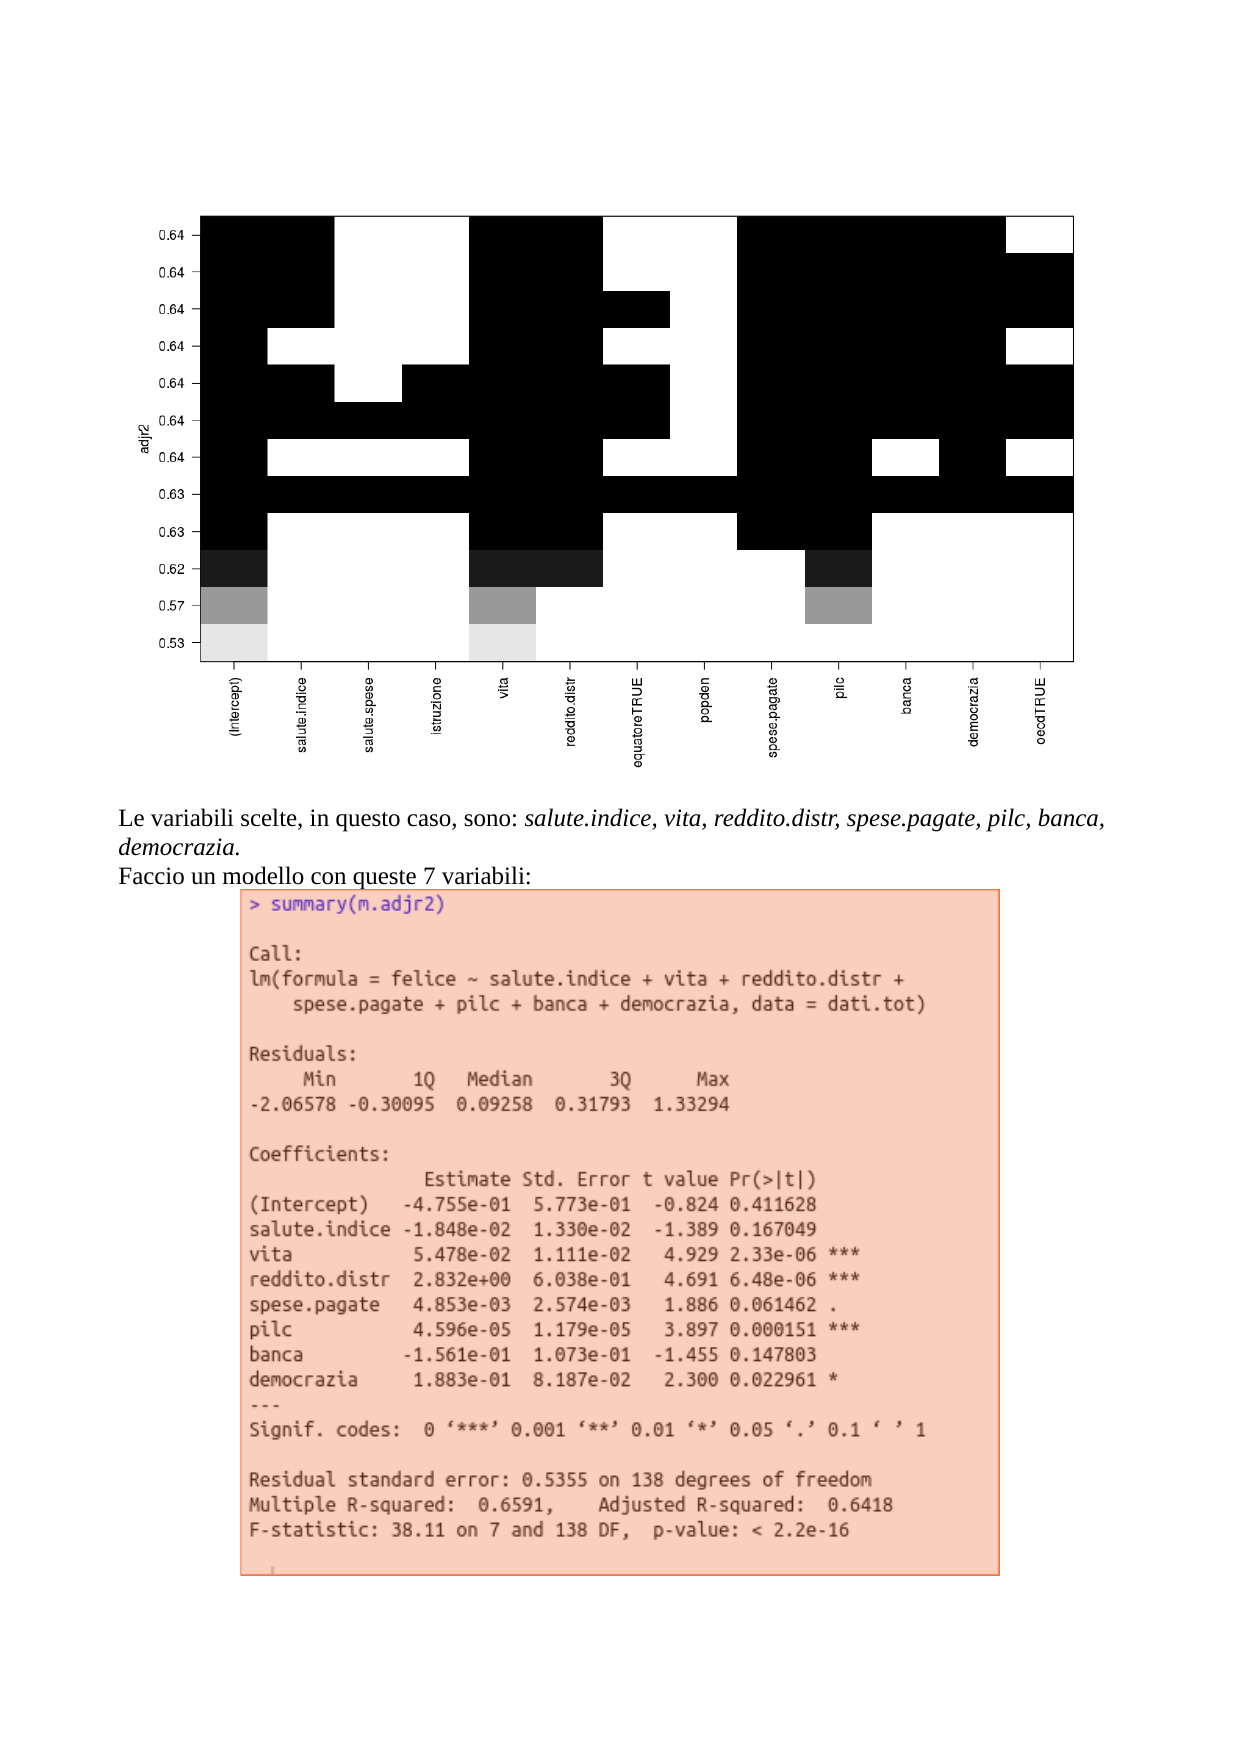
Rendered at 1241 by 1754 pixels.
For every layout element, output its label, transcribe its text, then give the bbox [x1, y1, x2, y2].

picture [118, 118, 1123, 775]
picture [240, 889, 1000, 1576]
text Faccio un modello con queste 7 variabili: [118, 861, 1122, 890]
text Le variabili scelte, in questo caso, sono: salute.indice, vita, reddito.distr, spese.pagate, pilc, banca, democrazia. [118, 803, 1122, 861]
